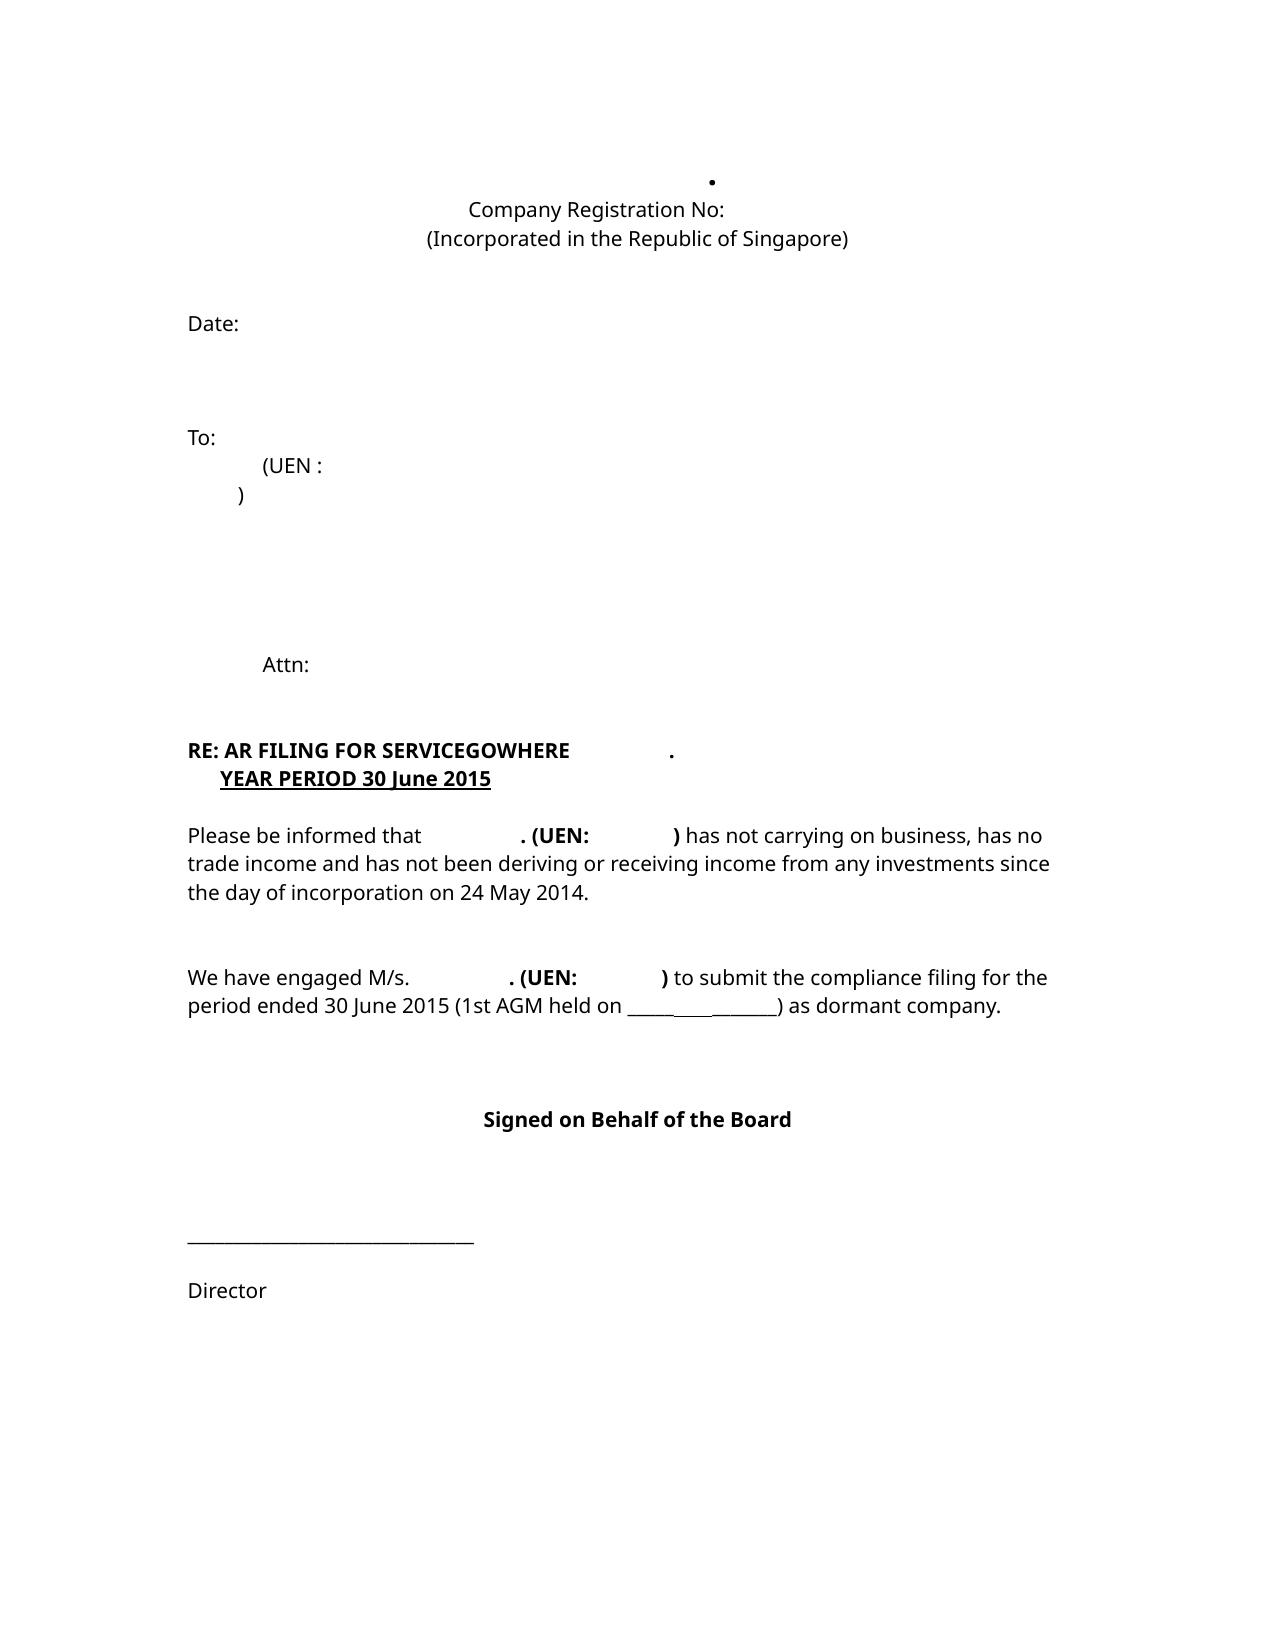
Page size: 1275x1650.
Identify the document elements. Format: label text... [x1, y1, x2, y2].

text _______________________________ [187, 1219, 1087, 1248]
text Director [187, 1276, 1087, 1304]
text <o.name>. [187, 150, 1087, 195]
text Company Registration No: <o.uen> [187, 195, 1087, 224]
text <get_partner_full_address(o.id)> [187, 252, 1087, 281]
text Please be informed that <o.name>. (UEN: <o.uen>) has not carrying on business, has no trade income and has not been deriving or receiving income from any investments since the day of incorporation on 24 May 2014. [187, 821, 1087, 906]
text <o.company_id and o.company_id.partner_id and o.company_id.partner_id.street or ''> [187, 508, 1087, 537]
text Signed on Behalf of the Board [187, 1105, 1087, 1134]
text We have engaged M/s. <o.name>. (UEN: <o.uen>) to submit the compliance filing for the period ended 30 June 2015 (1st AGM held on _____ _______) as dormant company. [187, 963, 1087, 1020]
text YEAR PERIOD 30 June 2015 [187, 764, 1087, 793]
text RE: AR FILING FOR SERVICEGOWHERE <o.name>. [187, 736, 1087, 764]
text Date: <get_datenow()> [187, 309, 1087, 338]
text Attn: <get_contact_attn(o.company_id)> [187, 650, 1087, 679]
text (Incorporated in the Republic of Singapore) [187, 224, 1087, 252]
text To: <o.company_id and o.company_id.partner_id and o.company_id.partner_id.name or ''> [187, 423, 1087, 451]
text <get_director1(o.id)['name']> [187, 1248, 1087, 1276]
text <o.company_id and o.company_id.partner_id and o.company_id.partner_id.country_id and o.company_id.country_id.name or ''> <o.company_id and o.company_id.partner_id and o.company_id.partner_id.zip or ''> [187, 565, 1087, 650]
text <o.company_id and o.company_id.partner_id and o.company_id.partner_id.street2 or ''> [187, 537, 1087, 565]
text (UEN : <o.company_id and o.company_id.partner_id and o.company_id.partner_id.uen or ''>) [187, 451, 1087, 508]
